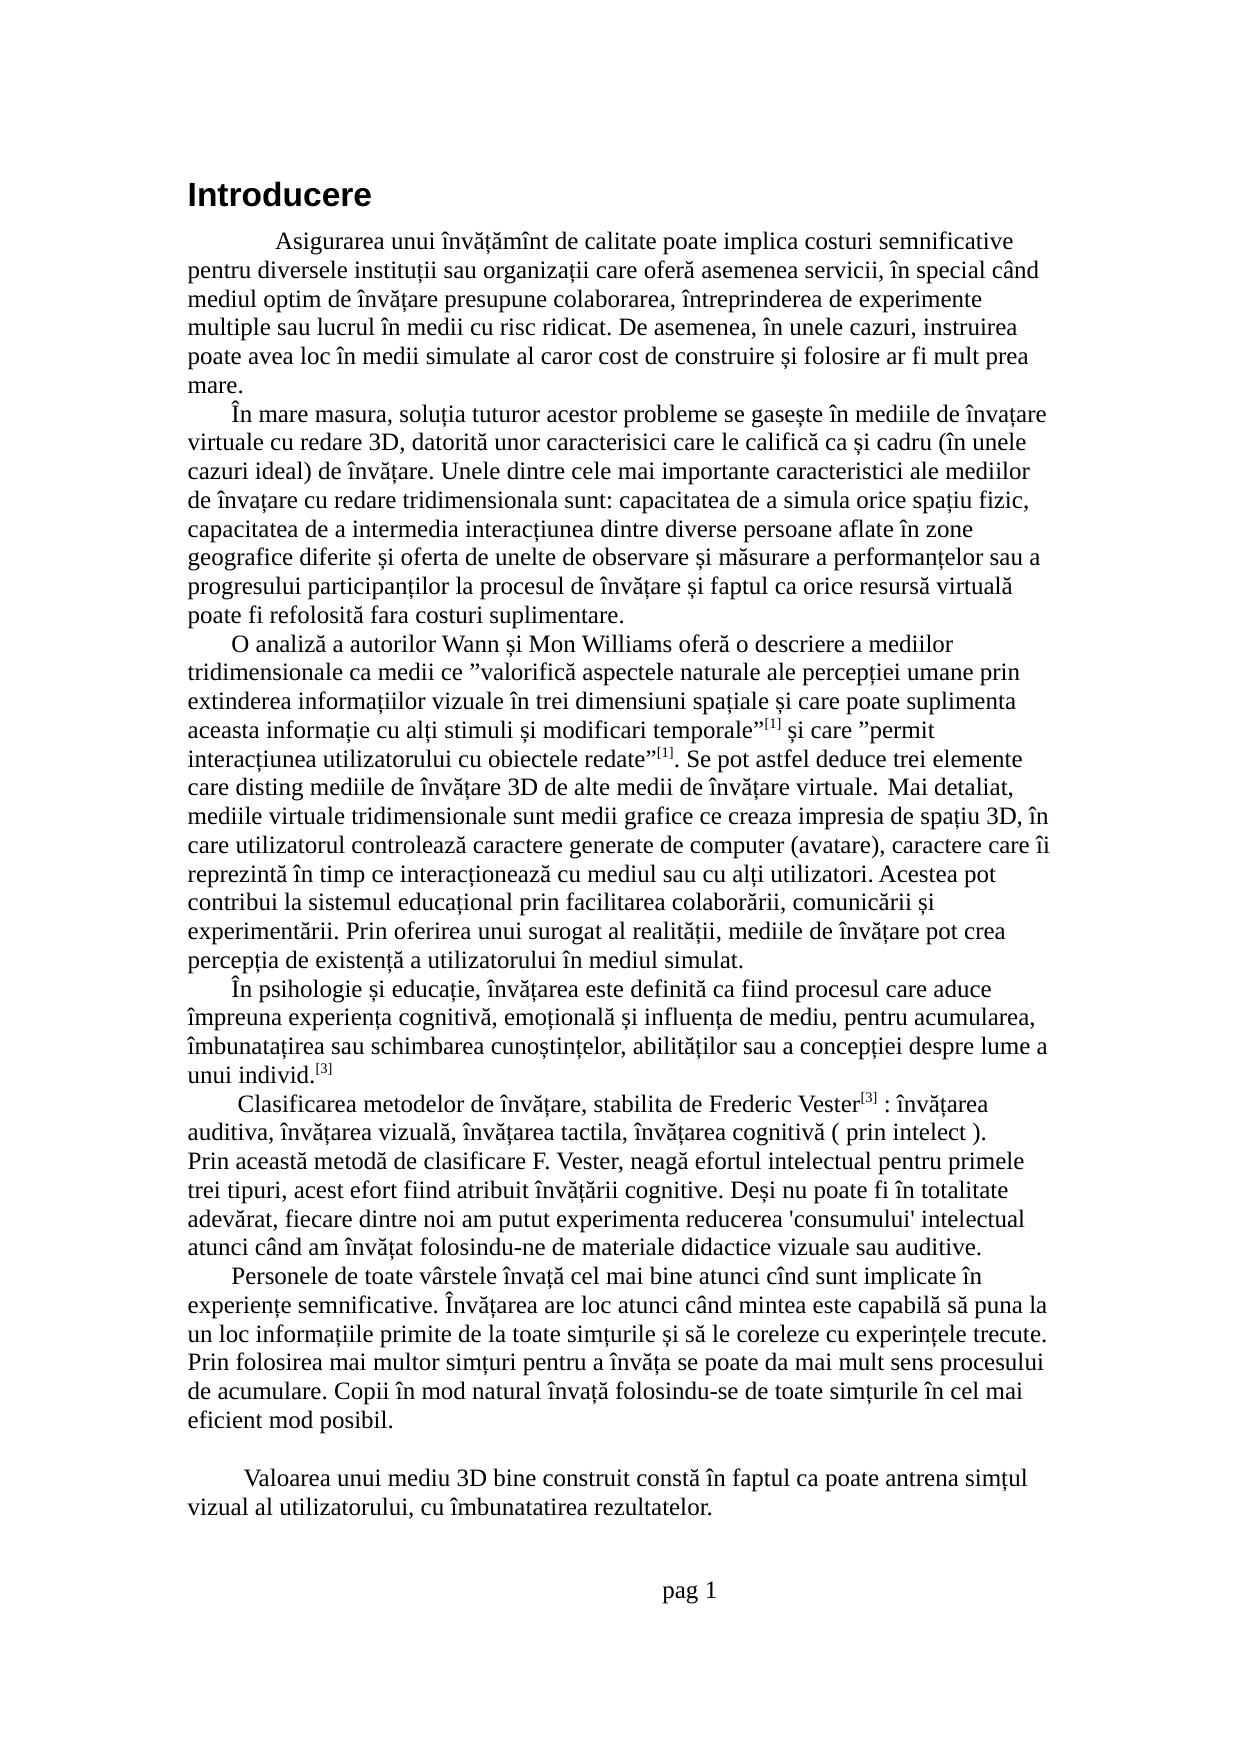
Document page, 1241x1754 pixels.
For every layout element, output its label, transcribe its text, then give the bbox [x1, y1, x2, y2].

text În mare masura, soluția tuturor acestor probleme se gasește în mediile de învațare virtuale cu redare 3D, datorită unor caracterisici care le califică ca și cadru (în unele cazuri ideal) de învățare. Unele dintre cele mai importante caracteristici ale mediilor de învațare cu redare tridimensionala sunt: capacitatea de a simula orice spațiu fizic, capacitatea de a intermedia interacțiunea dintre diverse persoane aflate în zone geografice diferite și oferta de unelte de observare și măsurare a performanțelor sau a progresului participanților la procesul de învățare și faptul ca orice resursă virtuală poate fi refolosită fara costuri suplimentare. [187, 399, 1053, 629]
subtitle Introducere [187, 175, 1053, 214]
text În psihologie și educație, învățarea este definită ca fiind procesul care aduce împreuna experiența cognitivă, emoțională și influența de mediu, pentru acumularea, îmbunatațirea sau schimbarea cunoștințelor, abilităților sau a concepției despre lume a unui individ.[3] [187, 974, 1053, 1089]
text Asigurarea unui învățămînt de calitate poate implica costuri semnificative pentru diversele instituții sau organizații care oferă asemenea servicii, în special când mediul optim de învățare presupune colaborarea, întreprinderea de experimente multiple sau lucrul în medii cu risc ridicat. De asemenea, în unele cazuri, instruirea poate avea loc în medii simulate al caror cost de construire și folosire ar fi mult prea mare. [187, 226, 1053, 399]
text Clasificarea metodelor de învățare, stabilita de Frederic Vester[3] : învățarea auditiva, învățarea vizuală, învățarea tactila, învățarea cognitivă ( prin intelect ). Prin această metodă de clasificare F. Vester, neagă efortul intelectual pentru primele trei tipuri, acest efort fiind atribuit învățării cognitive. Deși nu poate fi în totalitate adevărat, fiecare dintre noi am putut experimenta reducerea 'consumului' intelectual atunci când am învățat folosindu-ne de materiale didactice vizuale sau auditive. Personele de toate vârstele învață cel mai bine atunci cînd sunt implicate în experiențe semnificative. Învățarea are loc atunci când mintea este capabilă să puna la un loc informațiile primite de la toate simțurile și să le coreleze cu experințele trecute. Prin folosirea mai multor simțuri pentru a învăța se poate da mai mult sens procesului de acumulare. Copii în mod natural învață folosindu-se de toate simțurile în cel mai eficient mod posibil. [187, 1089, 1053, 1434]
text Valoarea unui mediu 3D bine construit constă în faptul ca poate antrena simțul vizual al utilizatorului, cu îmbunatatirea rezultatelor. [187, 1463, 1053, 1521]
text O analiză a autorilor Wann și Mon Williams oferă o descriere a mediilor tridimensionale ca medii ce ”valorifică aspectele naturale ale percepției umane prin extinderea informațiilor vizuale în trei dimensiuni spațiale și care poate suplimenta aceasta informație cu alți stimuli și modificari temporale”[1] și care ”permit interacțiunea utilizatorului cu obiectele redate”[1]. Se pot astfel deduce trei elemente care disting mediile de învățare 3D de alte medii de învățare virtuale. Mai detaliat, mediile virtuale tridimensionale sunt medii grafice ce creaza impresia de spațiu 3D, în care utilizatorul controlează caractere generate de computer (avatare), caractere care îi reprezintă în timp ce interacționează cu mediul sau cu alți utilizatori. Acestea pot contribui la sistemul educațional prin facilitarea colaborării, comunicării și experimentării. Prin oferirea unui surogat al realității, mediile de învățare pot crea percepția de existență a utilizatorului în mediul simulat. [187, 629, 1053, 974]
